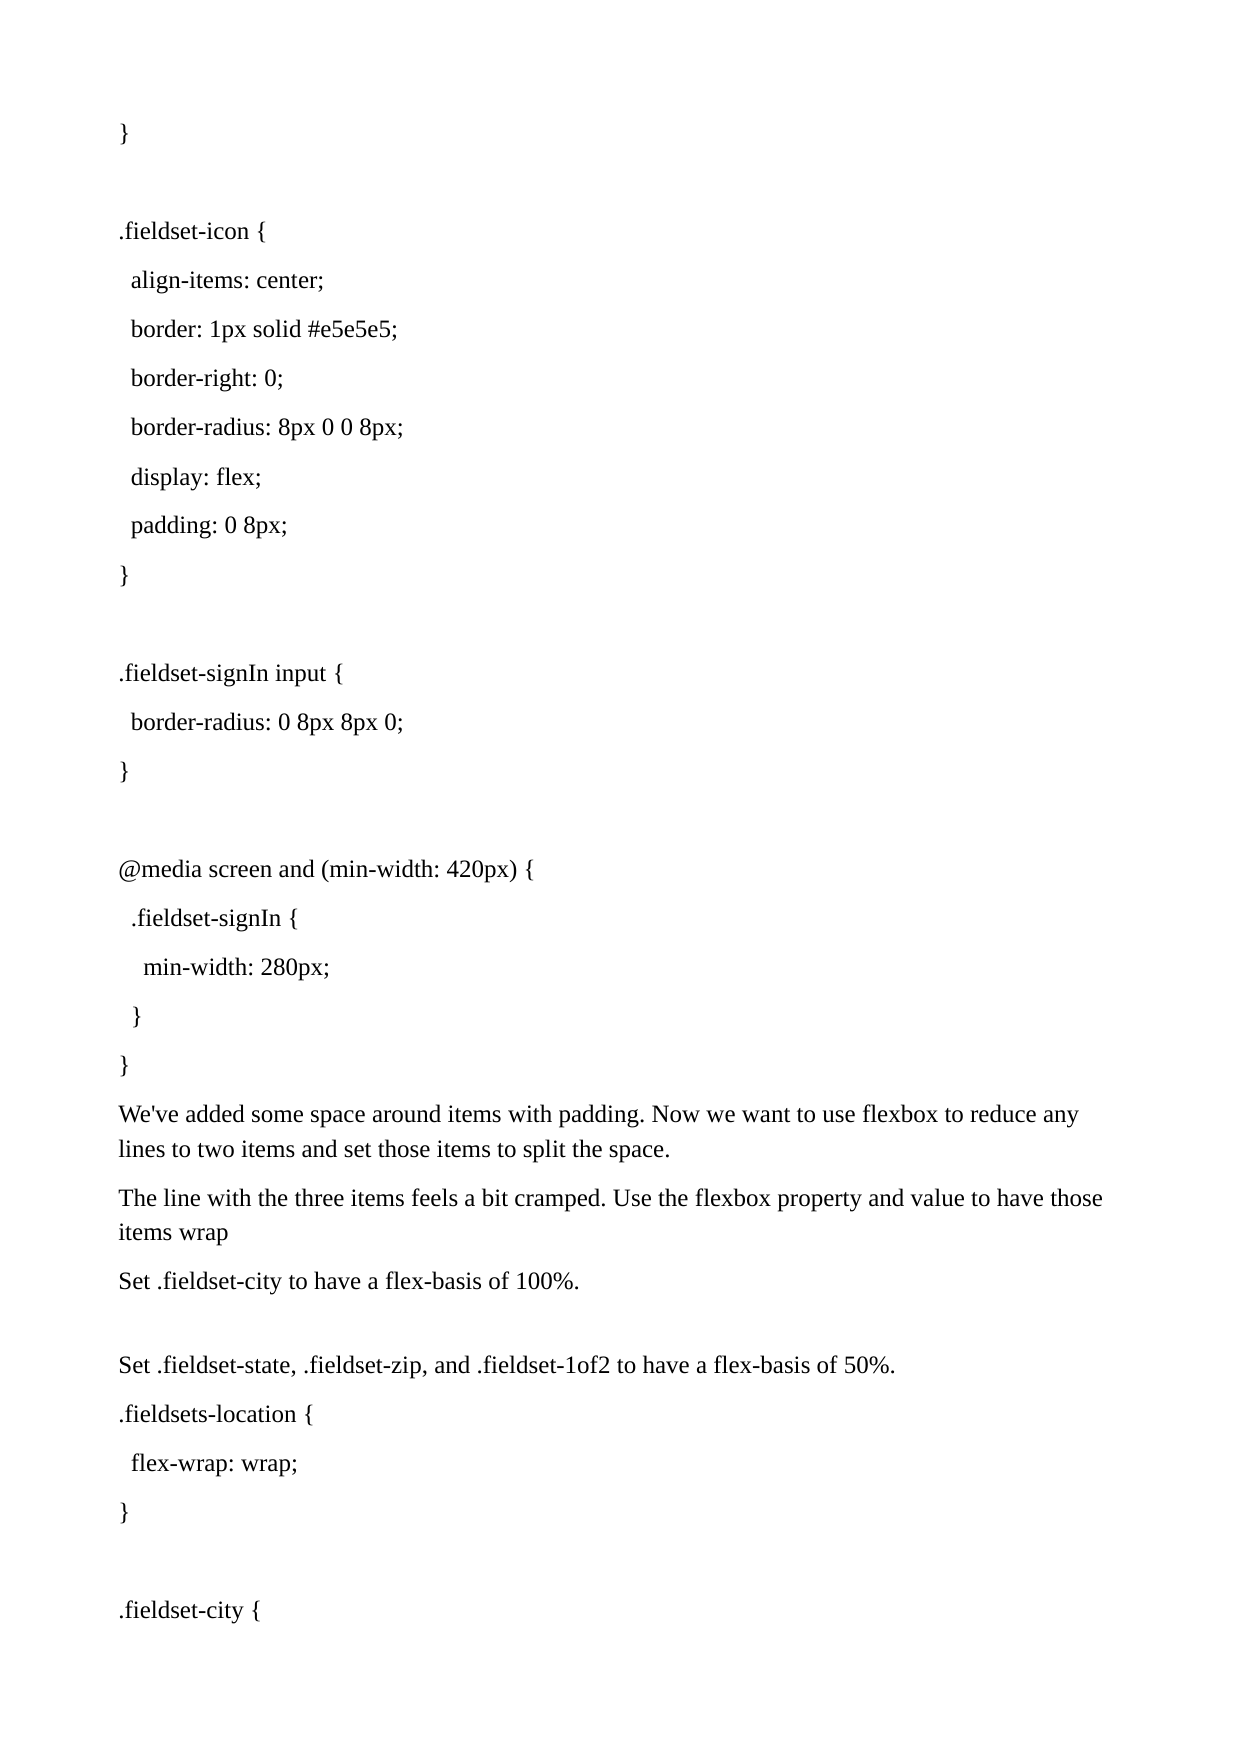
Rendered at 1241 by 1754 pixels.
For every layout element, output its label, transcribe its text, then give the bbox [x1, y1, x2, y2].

text padding: 0 8px; [118, 511, 1122, 539]
text } [118, 1497, 1122, 1526]
text .fieldsets-location { [118, 1399, 1122, 1428]
text .fieldset-city { [118, 1595, 1122, 1624]
text Set .fieldset-state, .fieldset-zip, and .fieldset-1of2 to have a flex-basis of 50%. [118, 1316, 1122, 1379]
text border: 1px solid #e5e5e5; [118, 314, 1122, 343]
text The line with the three items feels a bit cramped. Use the flexbox property and value to have those items wrap [118, 1183, 1122, 1246]
text border-radius: 0 8px 8px 0; [118, 707, 1122, 736]
text .fieldset-signIn input { [118, 658, 1122, 687]
text } [118, 560, 1122, 588]
text .fieldset-icon { [118, 216, 1122, 245]
text min-width: 280px; [118, 952, 1122, 981]
text Set .fieldset-city to have a flex-basis of 100%. [118, 1266, 1122, 1295]
text } [118, 118, 1122, 147]
text We've added some space around items with padding. Now we want to use flexbox to reduce any lines to two items and set those items to split the space. [118, 1099, 1122, 1163]
text border-radius: 8px 0 0 8px; [118, 412, 1122, 441]
text } [118, 1050, 1122, 1079]
text display: flex; [118, 462, 1122, 490]
text flex-wrap: wrap; [118, 1448, 1122, 1477]
text } [118, 756, 1122, 785]
text @media screen and (min-width: 420px) { [118, 854, 1122, 883]
text border-right: 0; [118, 363, 1122, 392]
text } [118, 1001, 1122, 1030]
text .fieldset-signIn { [118, 903, 1122, 932]
text align-items: center; [118, 265, 1122, 294]
